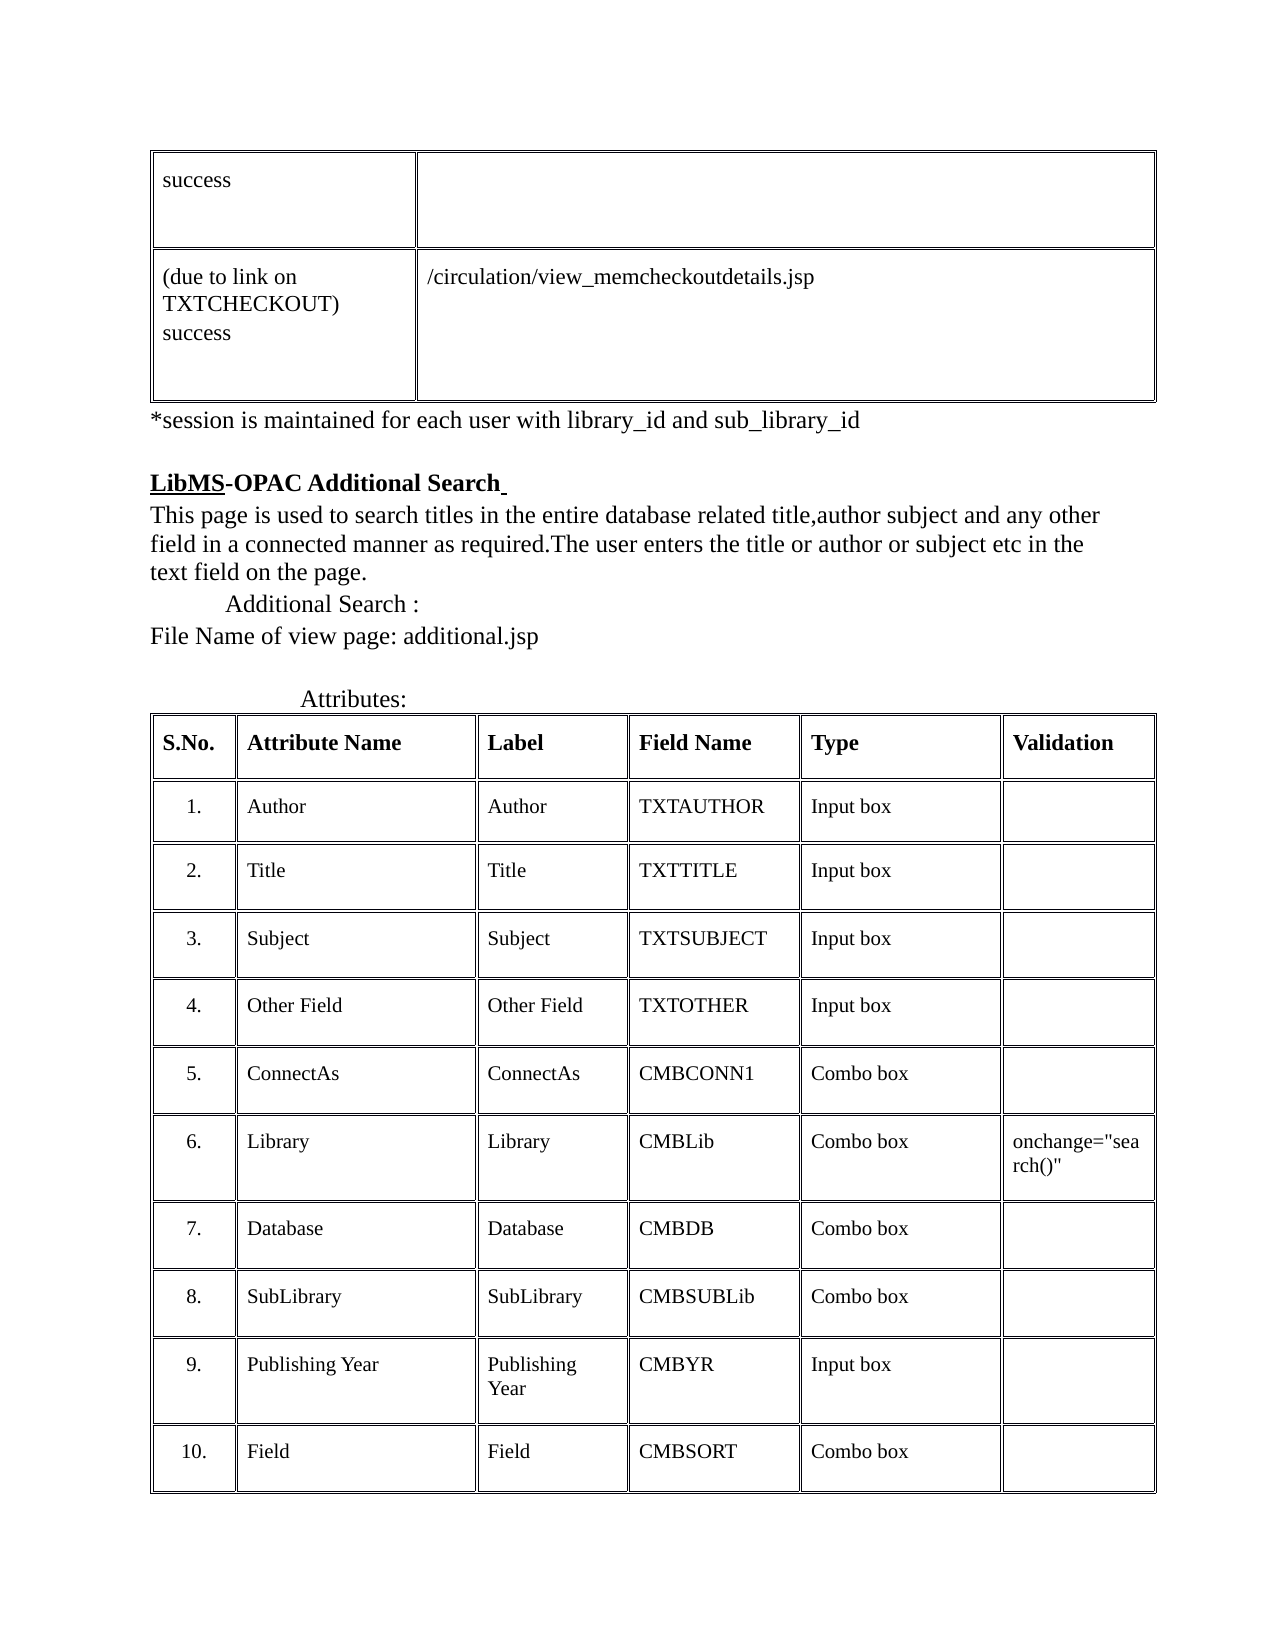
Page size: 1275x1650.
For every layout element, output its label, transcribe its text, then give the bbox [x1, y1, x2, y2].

table_cell 1. [154, 782, 235, 841]
table_cell Input box [802, 1339, 1000, 1423]
table_cell [1004, 913, 1154, 977]
table_cell [1004, 782, 1154, 841]
table_cell CMBSUBLib [630, 1271, 799, 1336]
table_cell 3. [154, 913, 235, 977]
table_cell [1004, 1203, 1154, 1268]
table_cell Subject [479, 913, 627, 977]
table_cell Combo box [802, 1048, 1000, 1113]
table_cell Combo box [802, 1426, 1000, 1491]
table_cell Input box [802, 913, 1000, 977]
table_cell ConnectAs [479, 1048, 627, 1113]
text File Name of view page: additional.jsp [150, 621, 1125, 649]
table_header Label [479, 716, 627, 778]
table_cell 9. [154, 1339, 235, 1423]
table_cell [1004, 1339, 1154, 1423]
table_cell 4. [154, 980, 235, 1045]
table_cell Publishing Year [479, 1339, 627, 1423]
table_cell Other Field [238, 980, 475, 1045]
table_cell [1004, 1271, 1154, 1336]
table_header Attribute Name [238, 716, 475, 778]
table_cell 2. [154, 845, 235, 909]
table_cell Library [238, 1116, 475, 1200]
table_cell ConnectAs [238, 1048, 475, 1113]
table_cell 10. [154, 1426, 235, 1491]
text *session is maintained for each user with library_id and sub_library_id [150, 405, 1125, 434]
table_cell 7. [154, 1203, 235, 1268]
table_cell CMBCONN1 [630, 1048, 799, 1113]
table_cell Input box [802, 980, 1000, 1045]
table_cell onchange="search()" [1004, 1116, 1154, 1200]
table_cell CMBSORT [630, 1426, 799, 1491]
table_cell Title [479, 845, 627, 909]
table_cell TXTAUTHOR [630, 782, 799, 841]
table_header Validation [1004, 716, 1154, 778]
table_header Field Name [630, 716, 799, 778]
table_cell Author [479, 782, 627, 841]
table_cell CMBDB [630, 1203, 799, 1268]
table_header S.No. [154, 716, 235, 778]
table_cell [1004, 845, 1154, 909]
table_cell Subject [238, 913, 475, 977]
table_cell [1004, 1048, 1154, 1113]
table_cell success [154, 153, 415, 247]
table_cell Library [479, 1116, 627, 1200]
table_cell SubLibrary [479, 1271, 627, 1336]
text Additional Search : [225, 589, 1125, 618]
table_cell Other Field [479, 980, 627, 1045]
table_cell Database [238, 1203, 475, 1268]
table_cell Input box [802, 782, 1000, 841]
table_cell [418, 153, 1154, 247]
table_cell Database [479, 1203, 627, 1268]
table_cell Publishing Year [238, 1339, 475, 1423]
table_cell Title [238, 845, 475, 909]
table_cell TXTSUBJECT [630, 913, 799, 977]
table_cell 8. [154, 1271, 235, 1336]
table_cell Combo box [802, 1116, 1000, 1200]
text Attributes: [300, 684, 1125, 713]
table_cell CMBLib [630, 1116, 799, 1200]
table_cell SubLibrary [238, 1271, 475, 1336]
table_cell 5. [154, 1048, 235, 1113]
table_header Type [802, 716, 1000, 778]
table_cell Author [238, 782, 475, 841]
table_cell (due to link on TXTCHECKOUT) success [154, 250, 415, 400]
table_cell TXTTITLE [630, 845, 799, 909]
table_cell [1004, 1426, 1154, 1491]
table_cell Field [238, 1426, 475, 1491]
text This page is used to search titles in the entire database related title,author subject and any other field in a connected manner as required.The user enters the title or author or subject etc in the text field on the page. [150, 500, 1125, 586]
table_cell Combo box [802, 1203, 1000, 1268]
table_cell CMBYR [630, 1339, 799, 1423]
table_cell TXTOTHER [630, 980, 799, 1045]
table_cell [1004, 980, 1154, 1045]
table_cell Combo box [802, 1271, 1000, 1336]
table_cell Input box [802, 845, 1000, 909]
table_cell 6. [154, 1116, 235, 1200]
table_cell Field [479, 1426, 627, 1491]
table_cell /circulation/view_memcheckoutdetails.jsp [418, 250, 1154, 400]
text LibMS-OPAC Additional Search [150, 468, 1125, 497]
